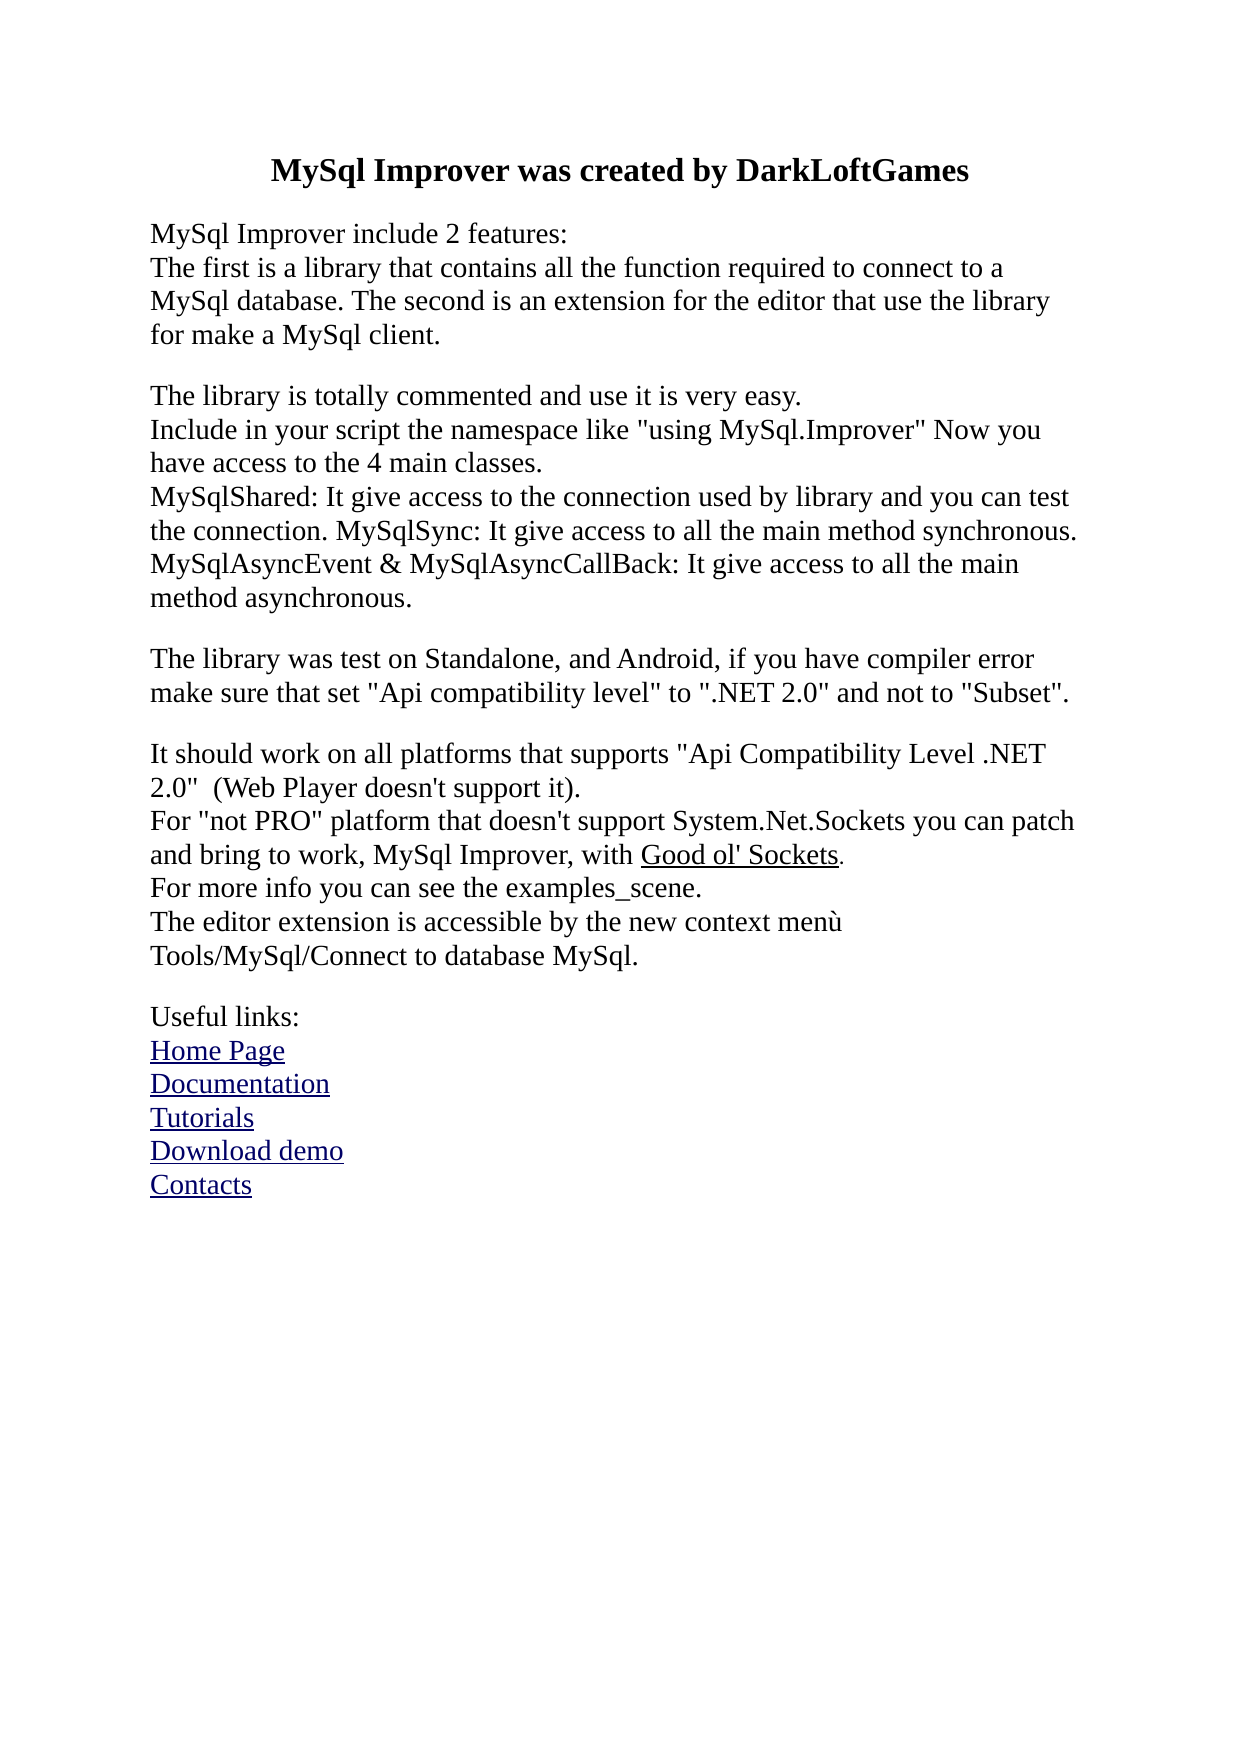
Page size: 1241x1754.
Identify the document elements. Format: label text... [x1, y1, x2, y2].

text Download demo [150, 1133, 1090, 1167]
text MySql Improver was created by DarkLoftGames [150, 150, 1090, 188]
text MySqlAsyncEvent & MySqlAsyncCallBack: It give access to all the main method asynchronous. [150, 546, 1090, 613]
text Documentation [150, 1066, 1090, 1100]
text Home Page [150, 1033, 1090, 1066]
text The library is totally commented and use it is very easy. [150, 378, 1090, 412]
text The first is a library that contains all the function required to connect to a MySql database. The second is an extension for the editor that use the library for make a MySql client. [150, 250, 1090, 351]
text For more info you can see the examples_scene. [150, 871, 1090, 904]
text MySql Improver include 2 features: [150, 216, 1090, 250]
text For "not PRO" platform that doesn't support System.Net.Sockets you can patch and bring to work, MySql Improver, with Good ol' Sockets. [150, 803, 1090, 871]
text It should work on all platforms that supports "Api Compatibility Level .NET 2.0" (Web Player doesn't support it). [150, 736, 1090, 803]
text Tutorials [150, 1100, 1090, 1133]
text The editor extension is accessible by the new context menù Tools/MySql/Connect to database MySql. [150, 904, 1090, 971]
text The library was test on Standalone, and Android, if you have compiler error make sure that set "Api compatibility level" to ".NET 2.0" and not to "Subset". [150, 641, 1090, 708]
text Include in your script the namespace like "using MySql.Improver" Now you have access to the 4 main classes. [150, 412, 1090, 479]
text Contacts [150, 1167, 1090, 1201]
text Useful links: [150, 999, 1090, 1033]
text MySqlShared: It give access to the connection used by library and you can test the connection. MySqlSync: It give access to all the main method synchronous. [150, 479, 1090, 546]
